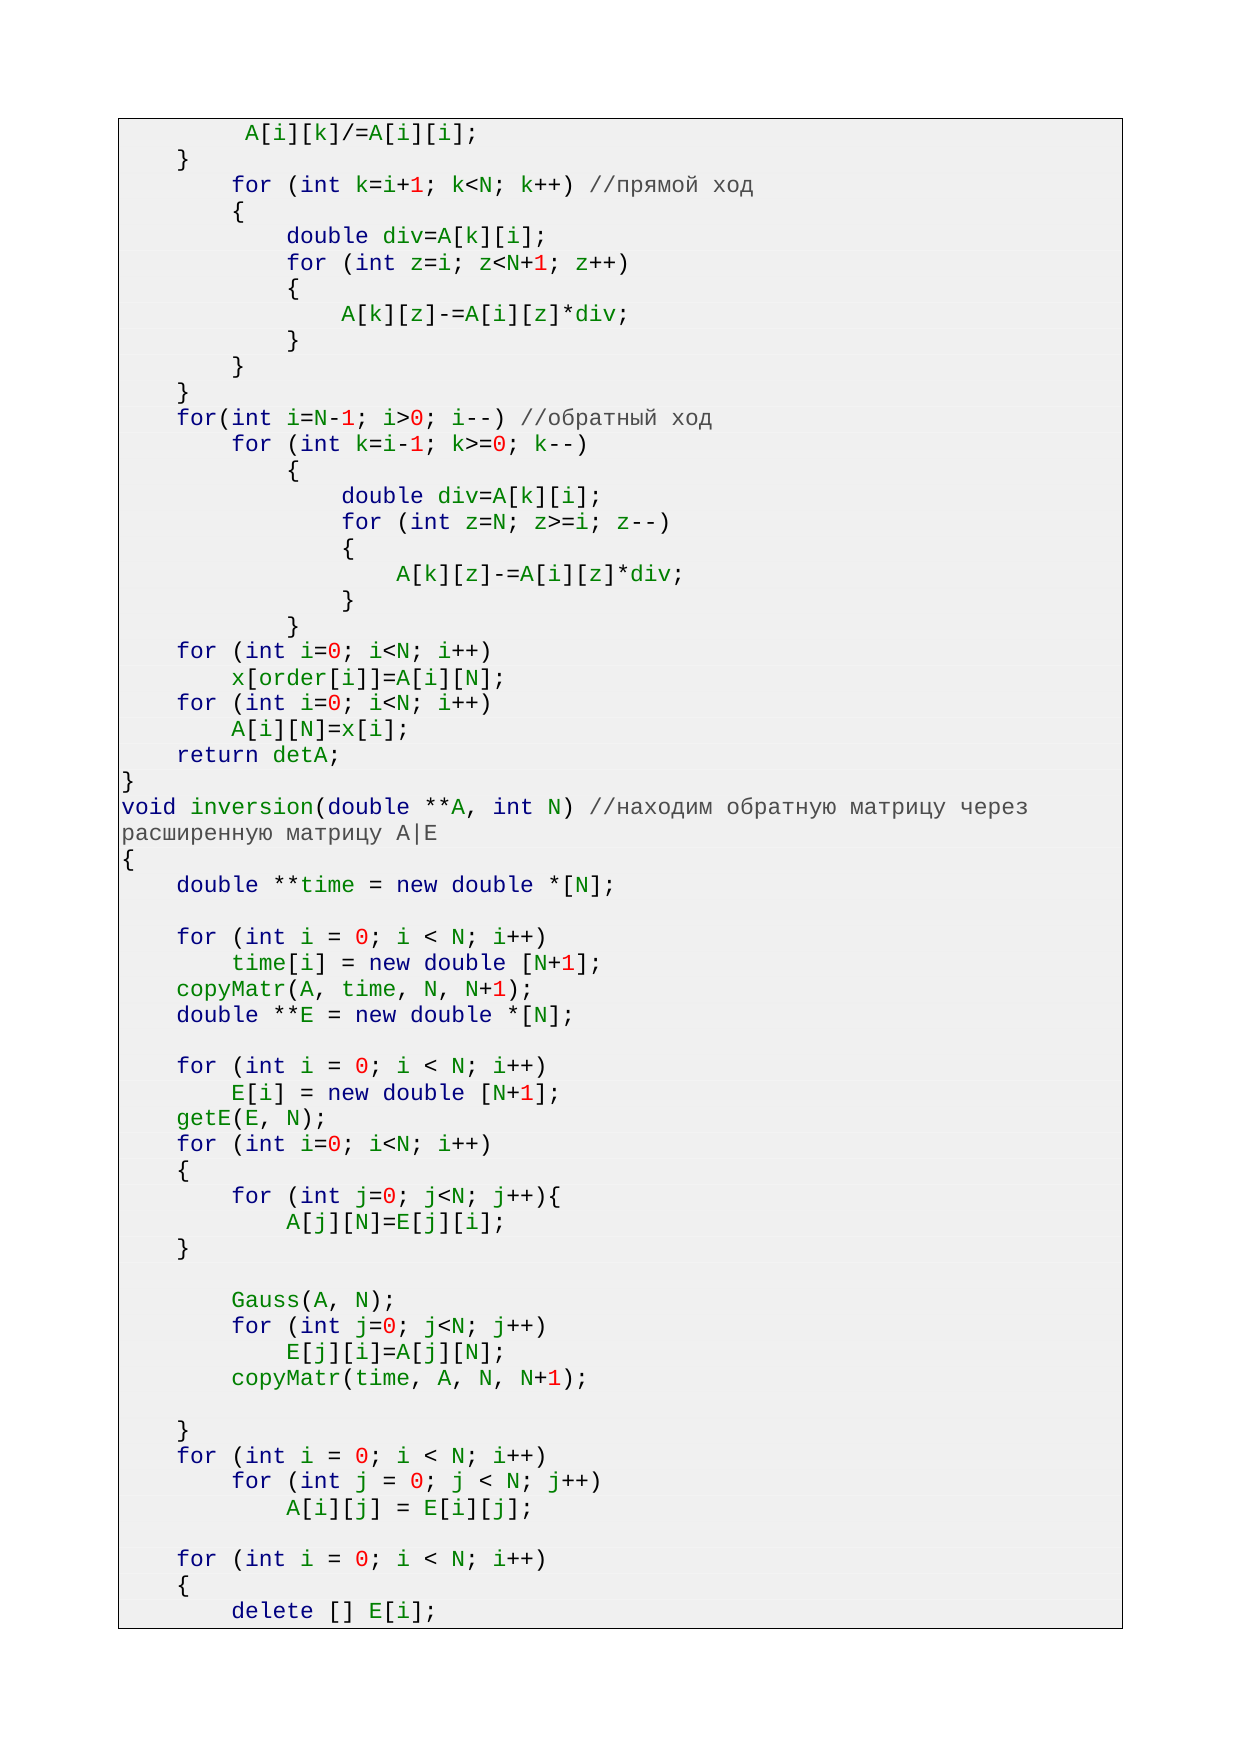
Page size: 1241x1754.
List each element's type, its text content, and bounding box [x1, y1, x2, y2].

text delete [] E[i]; [119, 1597, 1122, 1628]
text double **E = new double *[N]; [119, 1000, 1122, 1025]
text } [119, 767, 1122, 792]
text for (int i = 0; i < N; i++) [119, 1441, 1122, 1467]
text double **time = new double *[N]; [119, 870, 1122, 896]
text for (int i = 0; i < N; i++) [119, 922, 1122, 948]
text A[k][z]-=A[i][z]*div; [119, 300, 1122, 326]
text for (int k=i-1; k>=0; k--) [119, 429, 1122, 455]
text for (int i=0; i<N; i++) [119, 689, 1122, 715]
text getE(E, N); [119, 1104, 1122, 1130]
text E[j][i]=A[j][N]; [119, 1337, 1122, 1363]
text for (int k=i+1; k<N; k++) //прямой ход [119, 170, 1122, 196]
text } [119, 585, 1122, 611]
text { [119, 274, 1122, 300]
text } [119, 1233, 1122, 1259]
text { [119, 533, 1122, 559]
text copyMatr(A, time, N, N+1); [119, 974, 1122, 1000]
text for (int i = 0; i < N; i++) [119, 1545, 1122, 1571]
text x[order[i]]=A[i][N]; [119, 663, 1122, 689]
text } [119, 144, 1122, 170]
text for (int j=0; j<N; j++) [119, 1311, 1122, 1337]
text } [119, 377, 1122, 403]
text A[j][N]=E[j][i]; [119, 1207, 1122, 1233]
text for (int j = 0; j < N; j++) [119, 1467, 1122, 1493]
text for(int i=N-1; i>0; i--) //обратный ход [119, 403, 1122, 429]
text return detA; [119, 741, 1122, 767]
text A[i][j] = E[i][j]; [119, 1493, 1122, 1518]
text } [119, 1415, 1122, 1441]
text copyMatr(time, A, N, N+1); [119, 1363, 1122, 1389]
text Gauss(A, N); [119, 1285, 1122, 1311]
text E[i] = new double [N+1]; [119, 1078, 1122, 1104]
text A[k][z]-=A[i][z]*div; [119, 559, 1122, 585]
text { [119, 1156, 1122, 1182]
text double div=A[k][i]; [119, 481, 1122, 507]
text time[i] = new double [N+1]; [119, 948, 1122, 974]
text for (int z=i; z<N+1; z++) [119, 248, 1122, 274]
text A[i][N]=x[i]; [119, 715, 1122, 741]
text for (int i=0; i<N; i++) [119, 637, 1122, 663]
text { [119, 1571, 1122, 1597]
text } [119, 611, 1122, 637]
text } [119, 326, 1122, 352]
text } [119, 352, 1122, 377]
text A[i][k]/=A[i][i]; [119, 119, 1122, 144]
text for (int j=0; j<N; j++){ [119, 1182, 1122, 1207]
text { [119, 844, 1122, 870]
text double div=A[k][i]; [119, 222, 1122, 248]
text for (int i=0; i<N; i++) [119, 1130, 1122, 1156]
text for (int z=N; z>=i; z--) [119, 507, 1122, 533]
text { [119, 455, 1122, 481]
text { [119, 196, 1122, 222]
text void inversion(double **A, int N) //находим обратную матрицу через расширенную матрицу A|E [119, 792, 1122, 844]
text for (int i = 0; i < N; i++) [119, 1052, 1122, 1078]
